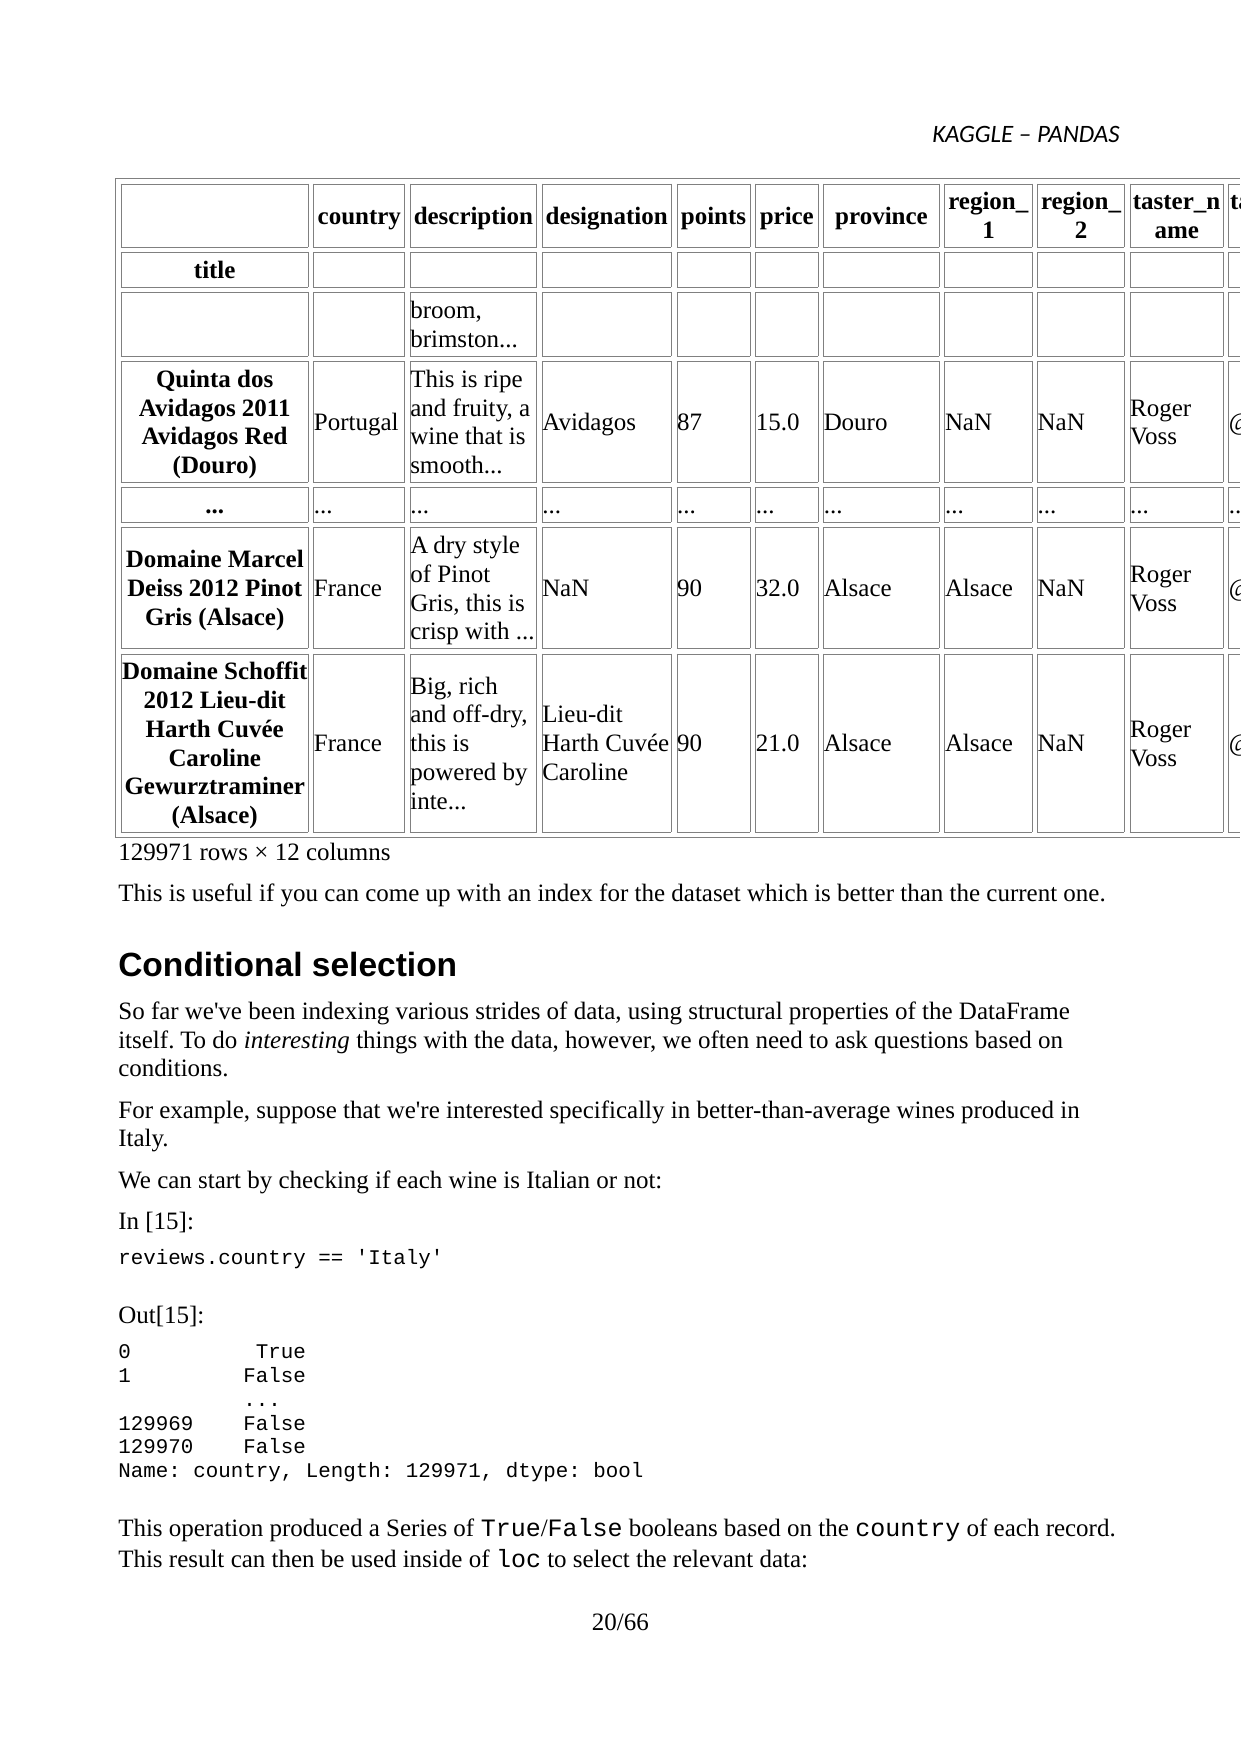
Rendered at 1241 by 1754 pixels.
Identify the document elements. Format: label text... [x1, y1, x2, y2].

text 129970 False [118, 1436, 1122, 1460]
table_cell [1127, 287, 1226, 356]
table_cell ... [1229, 488, 1240, 522]
table_cell [539, 287, 674, 356]
table_cell Alsace [942, 522, 1034, 648]
table_header country [311, 179, 407, 247]
text For example, suppose that we're interested specifically in better-than-average wines produced in Italy. [118, 1095, 1122, 1152]
table_cell [407, 247, 539, 287]
table_cell ... [1127, 482, 1226, 522]
table_cell Quinta dos Avidagos 2011 Avidagos Red (Douro) [118, 356, 311, 482]
table_header [122, 185, 308, 247]
table_cell [539, 247, 674, 287]
table_cell [824, 253, 939, 287]
table_cell @vossroger [1226, 356, 1240, 482]
table_cell @vossroger [1229, 655, 1240, 832]
table_cell [1127, 247, 1226, 287]
table_cell Douro [821, 356, 942, 482]
table_cell Avidagos [539, 356, 674, 482]
table_cell ... [674, 482, 753, 522]
table_cell [314, 253, 404, 287]
table_cell [945, 253, 1032, 287]
table_cell ... [118, 482, 311, 522]
table_cell A dry style of Pinot Gris, this is crisp with ... [407, 522, 539, 648]
table_cell ... [311, 482, 407, 522]
table_cell France [311, 648, 407, 832]
table_cell [411, 253, 536, 287]
text We can start by checking if each wine is Italian or not: [118, 1165, 1122, 1193]
table_cell [821, 247, 942, 287]
table_cell ... [539, 482, 674, 522]
table_cell [674, 287, 753, 356]
table_cell Roger Voss [1127, 356, 1226, 482]
table_cell [678, 253, 750, 287]
table_cell 32.0 [753, 522, 821, 648]
text 129969 False [118, 1412, 1122, 1436]
table_cell [942, 247, 1034, 287]
text This operation produced a Series of True/False booleans based on the country of each record. This result can then be used inside of loc to select the relevant data: [118, 1513, 1122, 1574]
table_cell Domaine Schoffit 2012 Lieu-dit Harth Cuvée Caroline Gewurztraminer (Alsace) [118, 648, 311, 832]
table_cell @kerinokeefe [1226, 287, 1240, 356]
table_cell @kerinokeefe [1229, 293, 1240, 356]
table_cell @vossroger [1229, 528, 1240, 648]
table_cell [674, 247, 753, 287]
table_header points [674, 179, 753, 247]
text So far we've been indexing various strides of data, using structural properties of the DataFrame itself. To do interesting things with the data, however, we often need to ask questions based on conditions. [118, 996, 1122, 1082]
text This is useful if you can come up with an index for the dataset which is better than the current one. [118, 878, 1122, 907]
table_cell [543, 253, 671, 287]
table_cell [756, 253, 818, 287]
table_cell Alsace [942, 648, 1034, 832]
table_cell ... [942, 482, 1034, 522]
table_cell @vossroger [1229, 362, 1240, 482]
table_cell NaN [942, 356, 1034, 482]
table_cell 21.0 [753, 648, 821, 832]
table_cell ... [753, 482, 821, 522]
table_header taster_twitter_handle [1229, 185, 1240, 247]
table_cell title [118, 247, 311, 287]
table_cell NaN [539, 522, 674, 648]
table_cell [311, 287, 407, 356]
table_header taster_name [1127, 179, 1226, 247]
text reviews.country == 'Italy' [118, 1247, 1122, 1271]
table_header taster_twitter_handle [1226, 179, 1240, 247]
table_cell Roger Voss [1127, 522, 1226, 648]
table_cell NaN [1035, 356, 1127, 482]
table_cell ... [407, 482, 539, 522]
table_cell @vossroger [1226, 522, 1240, 648]
table_cell [118, 287, 311, 356]
table_header description [407, 179, 539, 247]
text 1 False [118, 1365, 1122, 1389]
table_cell [1226, 247, 1240, 287]
table_cell NaN [1035, 522, 1127, 648]
table_header region_1 [942, 179, 1034, 247]
text In [15]: [118, 1206, 1122, 1235]
table_header province [821, 179, 942, 247]
table_cell [1035, 247, 1127, 287]
text Name: country, Length: 129971, dtype: bool [118, 1460, 1122, 1483]
table_cell [821, 287, 942, 356]
table_cell Big, rich and off-dry, this is powered by inte... [407, 648, 539, 832]
table_cell 15.0 [753, 356, 821, 482]
table_cell Alsace [821, 648, 942, 832]
table_cell Domaine Marcel Deiss 2012 Pinot Gris (Alsace) [118, 522, 311, 648]
subtitle Conditional selection [118, 945, 1122, 983]
table_cell NaN [1035, 648, 1127, 832]
table_cell [1035, 287, 1127, 356]
table_cell [311, 247, 407, 287]
text ... [118, 1389, 1122, 1412]
table_cell [1131, 253, 1223, 287]
table_cell Roger Voss [1127, 648, 1226, 832]
table_cell ... [821, 482, 942, 522]
table_cell [1229, 253, 1240, 287]
table_cell Lieu-dit Harth Cuvée Caroline [539, 648, 674, 832]
table_cell 87 [674, 356, 753, 482]
table_cell 90 [674, 522, 753, 648]
table_cell @vossroger [1226, 648, 1240, 832]
table_cell This is ripe and fruity, a wine that is smooth... [407, 356, 539, 482]
table_cell France [311, 522, 407, 648]
table_header designation [539, 179, 674, 247]
table_header [118, 179, 311, 247]
table_cell ... [1035, 482, 1127, 522]
table_cell [753, 247, 821, 287]
table_header price [753, 179, 821, 247]
table_cell [942, 287, 1034, 356]
text Out[15]: [118, 1300, 1122, 1329]
table_cell Portugal [311, 356, 407, 482]
table_header region_2 [1035, 179, 1127, 247]
text 129971 rows × 12 columns [118, 838, 1122, 866]
text 0 True [118, 1342, 1122, 1365]
table_cell [1038, 253, 1124, 287]
table_cell Alsace [821, 522, 942, 648]
table_cell [753, 287, 821, 356]
table_cell broom, brimston... [407, 287, 539, 356]
table_cell ... [1226, 482, 1240, 522]
table_cell 90 [674, 648, 753, 832]
